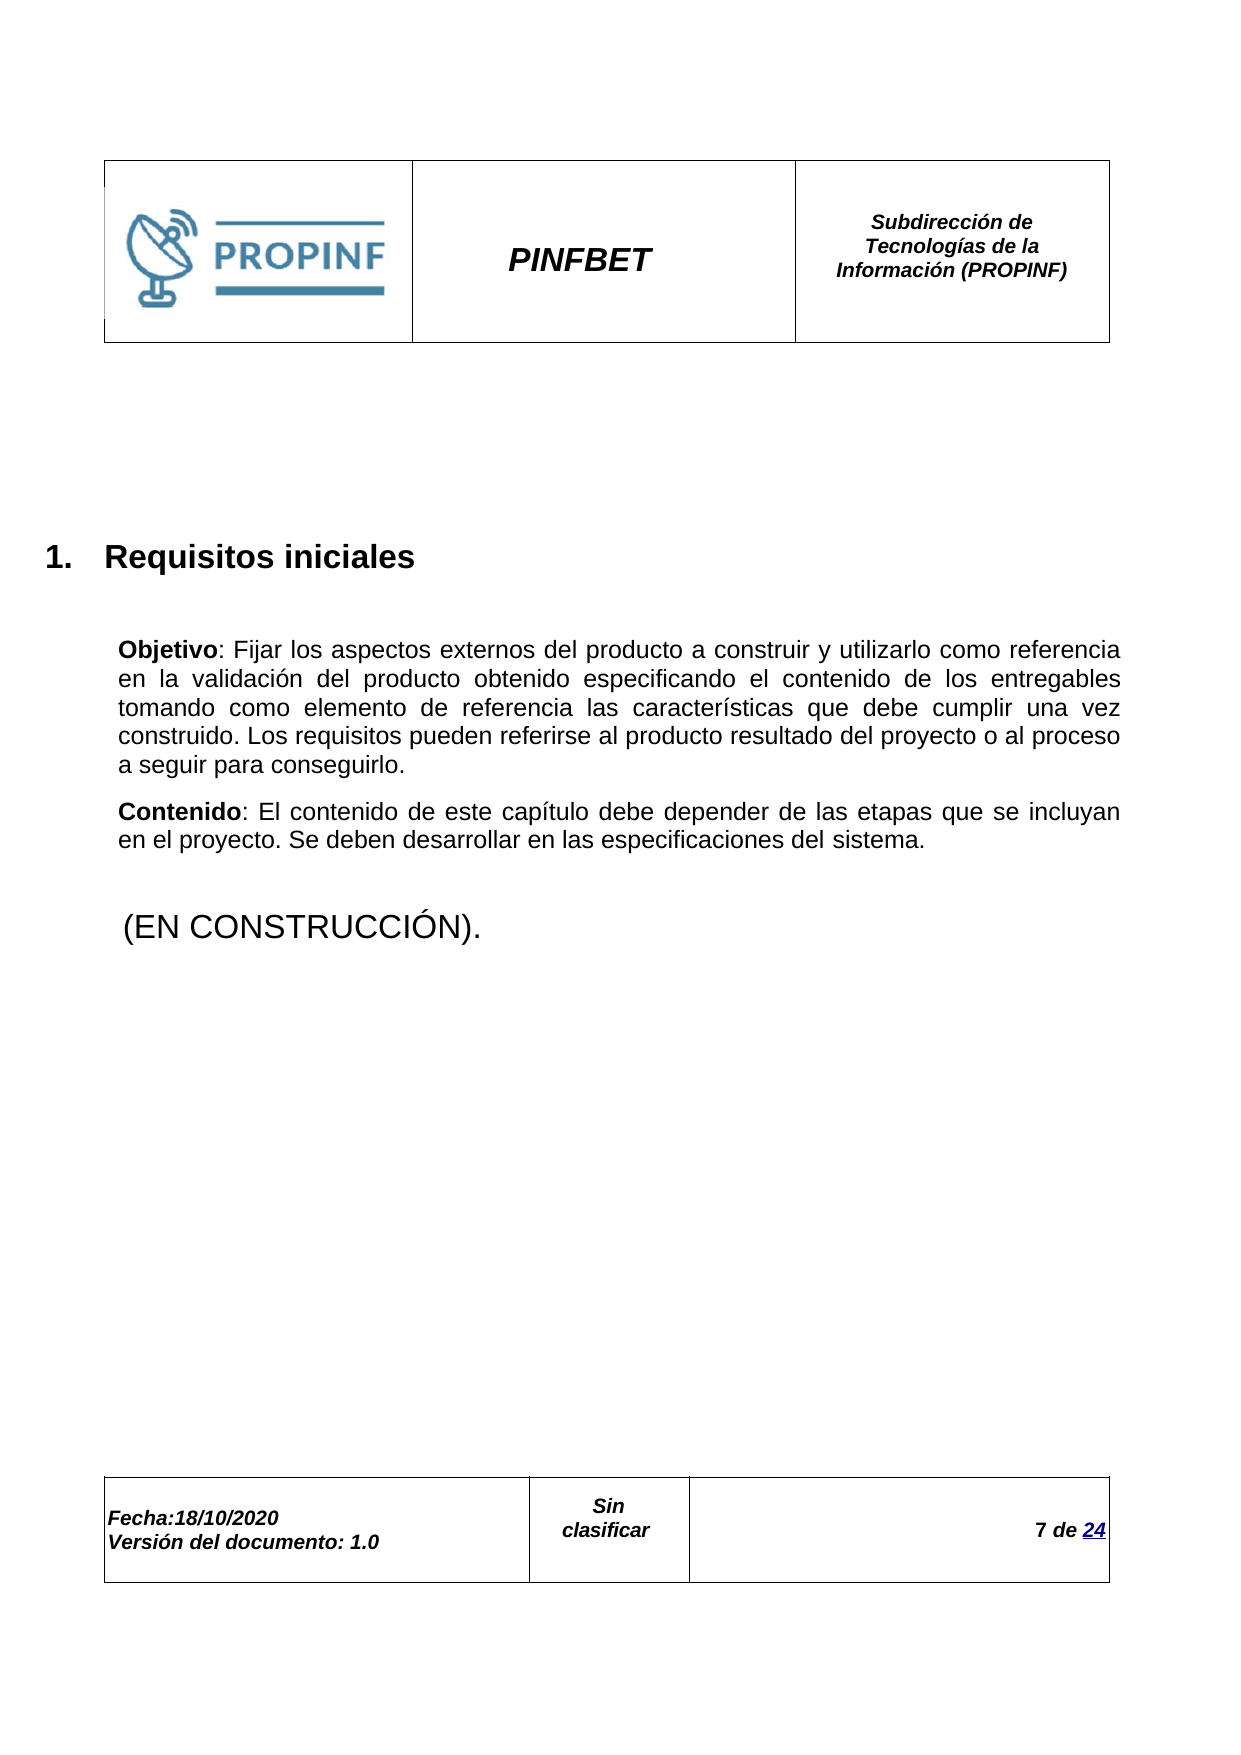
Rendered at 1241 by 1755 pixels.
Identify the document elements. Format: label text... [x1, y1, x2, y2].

text (EN CONSTRUCCIÓN). [104, 907, 1138, 946]
text Objetivo: Fijar los aspectos externos del producto a construir y utilizarlo como referencia en la validación del producto obtenido especificando el contenido de los entregables tomando como elemento de referencia las características que debe cumplir una vez construido. Los requisitos pueden referirse al producto resultado del proyecto o al proceso a seguir para conseguirlo. [118, 635, 1123, 779]
text Contenido: El contenido de este capítulo debe depender de las etapas que se incluyan en el proyecto. Se deben desarrollar en las especificaciones del sistema. [118, 797, 1123, 854]
subtitle Requisitos iniciales [45, 537, 1138, 576]
picture [104, 187, 412, 319]
